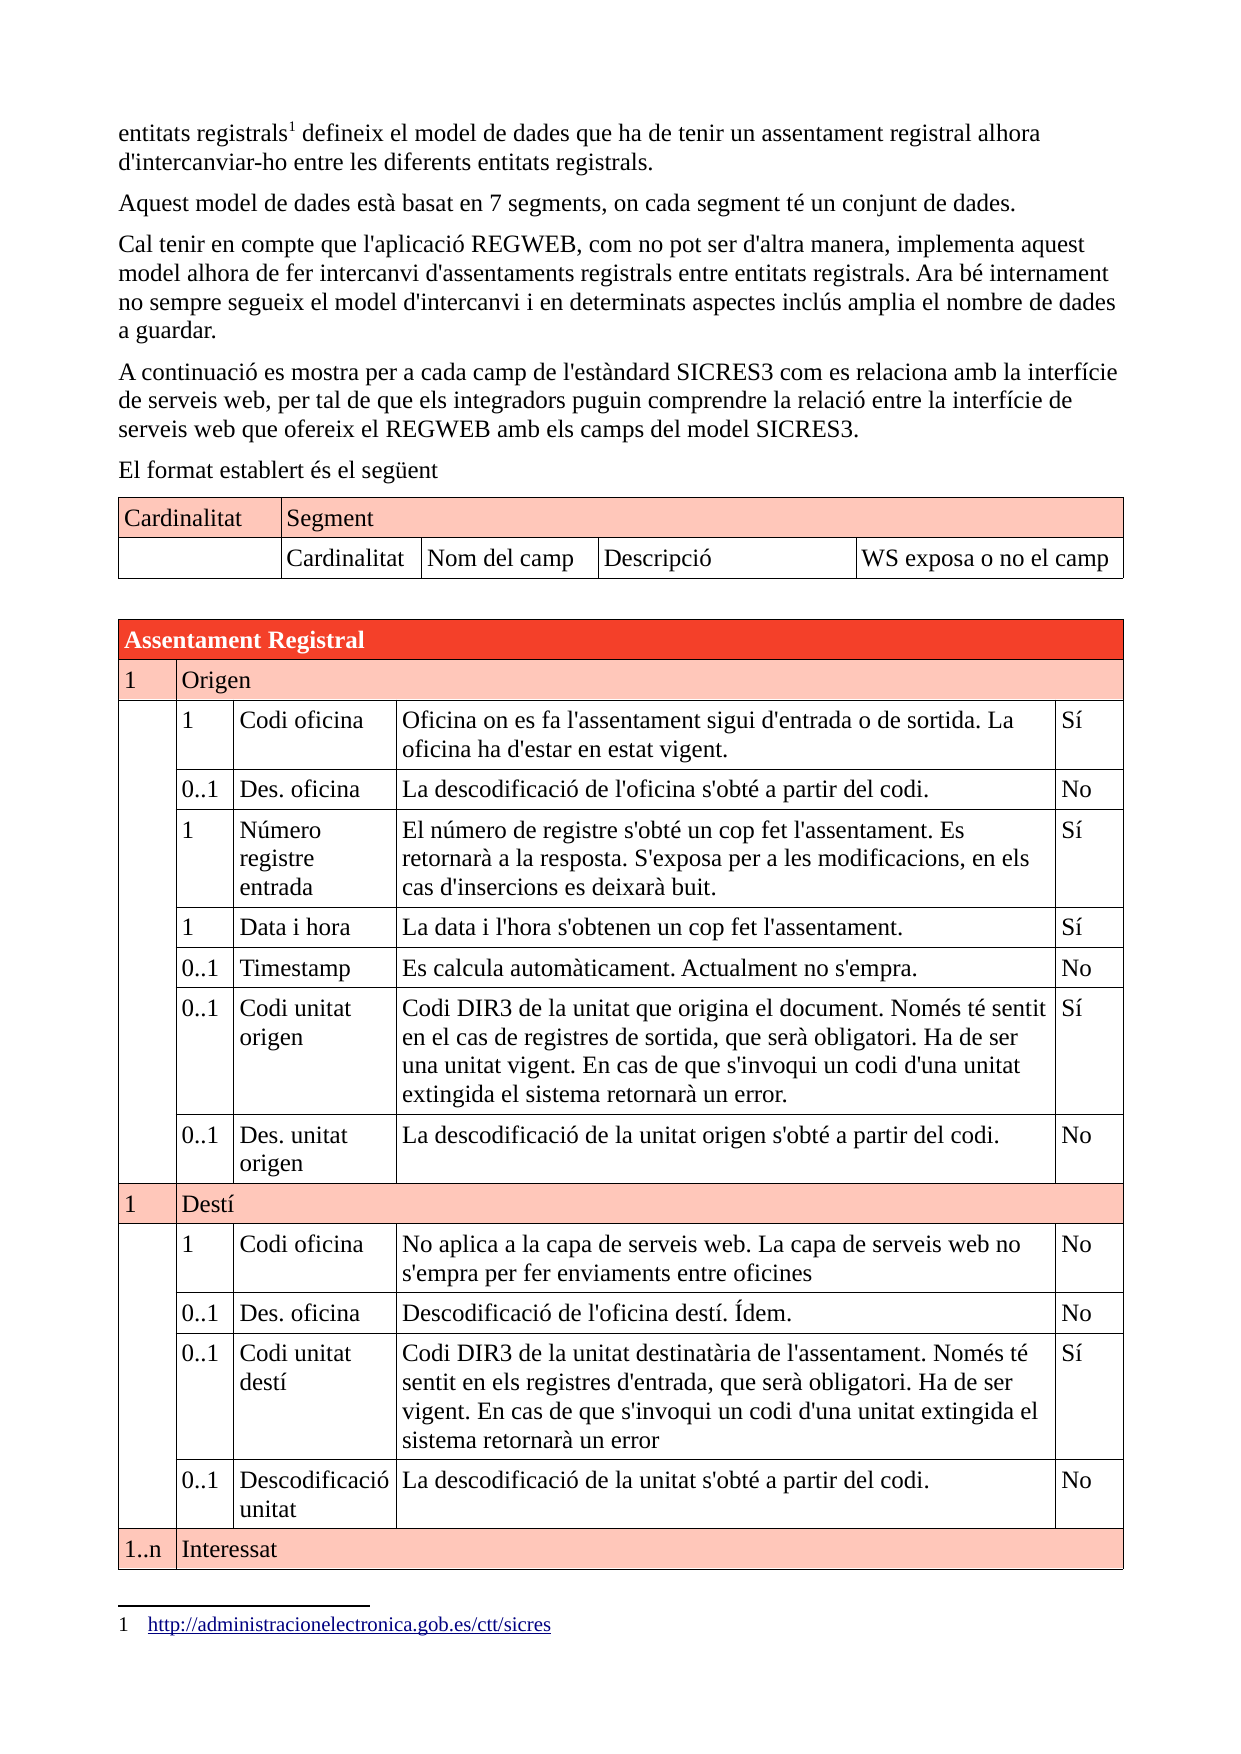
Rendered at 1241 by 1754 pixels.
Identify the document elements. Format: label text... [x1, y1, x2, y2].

table_cell Sí [1056, 908, 1123, 947]
table_cell Nom del camp [422, 538, 598, 577]
table_header Segment [282, 498, 1123, 537]
table_cell Des. oficina [234, 1293, 396, 1333]
table_cell Codi unitat origen [234, 988, 396, 1114]
table_cell Sí [1056, 810, 1123, 907]
table_cell La descodificació de la unitat origen s'obté a partir del codi. [397, 1115, 1055, 1183]
table_cell Des. unitat origen [234, 1115, 396, 1183]
table_cell Destí [177, 1184, 1123, 1223]
table_cell 0..1 [177, 1334, 233, 1459]
text Cal tenir en compte que l'aplicació REGWEB, com no pot ser d'altra manera, implementa aquest model alhora de fer intercanvi d'assentaments registrals entre entitats registrals. Ara bé internament no sempre segueix el model d'intercanvi i en determinats aspectes inclús amplia el nombre de dades a guardar. [118, 229, 1122, 344]
table_cell Es calcula automàticament. Actualment no s'empra. [397, 948, 1055, 987]
text El format establert és el següent [118, 456, 1122, 484]
text entitats registrals defineix el model de dades que ha de tenir un assentament registral alhora d'intercanviar-ho entre les diferents entitats registrals. [118, 118, 1122, 176]
table_cell Codi DIR3 de la unitat destinatària de l'assentament. Només té sentit en els registres d'entrada, que serà obligatori. Ha de ser vigent. En cas de que s'invoqui un codi d'una unitat extingida el sistema retornarà un error [397, 1334, 1055, 1459]
table_cell Descodificació unitat [234, 1460, 396, 1528]
table_cell Sí [1056, 988, 1123, 1114]
table_cell Sí [1056, 1334, 1123, 1459]
table_cell 1 [177, 810, 233, 907]
table_cell No [1056, 1115, 1123, 1183]
table_cell [119, 538, 281, 577]
table_cell 1 [119, 660, 176, 699]
table_cell 0..1 [177, 1115, 233, 1183]
table_cell El número de registre s'obté un cop fet l'assentament. Es retornarà a la resposta. S'exposa per a les modificacions, en els cas d'insercions es deixarà buit. [397, 810, 1055, 907]
table_cell No [1056, 1293, 1123, 1333]
table_cell Codi oficina [234, 701, 396, 768]
table_cell La data i l'hora s'obtenen un cop fet l'assentament. [397, 908, 1055, 947]
table_header Cardinalitat [119, 498, 281, 537]
table_cell Timestamp [234, 948, 396, 987]
table_cell Codi oficina [234, 1224, 396, 1292]
table_cell 0..1 [177, 1293, 233, 1333]
table_cell Descripció [599, 538, 856, 577]
table_cell No aplica a la capa de serveis web. La capa de serveis web no s'empra per fer enviaments entre oficines [397, 1224, 1055, 1292]
table_cell Codi DIR3 de la unitat que origina el document. Només té sentit en el cas de registres de sortida, que serà obligatori. Ha de ser una unitat vigent. En cas de que s'invoqui un codi d'una unitat extingida el sistema retornarà un error. [397, 988, 1055, 1114]
table_cell 0..1 [177, 988, 233, 1114]
table_cell Data i hora [234, 908, 396, 947]
table_cell No [1056, 770, 1123, 809]
table_cell La descodificació de la unitat s'obté a partir del codi. [397, 1460, 1055, 1528]
text A continuació es mostra per a cada camp de l'estàndard SICRES3 com es relaciona amb la interfície de serveis web, per tal de que els integradors puguin comprendre la relació entre la interfície de serveis web que ofereix el REGWEB amb els camps del model SICRES3. [118, 357, 1122, 443]
table_cell 0..1 [177, 770, 233, 809]
table_cell [119, 701, 176, 1183]
table_cell Oficina on es fa l'assentament sigui d'entrada o de sortida. La oficina ha d'estar en estat vigent. [397, 701, 1055, 768]
table_cell Des. oficina [234, 770, 396, 809]
text http://administracionelectronica.gob.es/ctt/sicres [118, 1612, 1122, 1636]
table_cell Descodificació de l'oficina destí. Ídem. [397, 1293, 1055, 1333]
table_cell No [1056, 948, 1123, 987]
table_cell 1..n [119, 1529, 176, 1568]
table_cell 1 [177, 701, 233, 768]
table_cell Número registre entrada [234, 810, 396, 907]
table_cell No [1056, 1460, 1123, 1528]
table_cell 0..1 [177, 948, 233, 987]
table_cell No [1056, 1224, 1123, 1292]
table_cell [119, 1224, 176, 1528]
table_cell Codi unitat destí [234, 1334, 396, 1459]
table_cell Cardinalitat [282, 538, 421, 577]
text Aquest model de dades està basat en 7 segments, on cada segment té un conjunt de dades. [118, 188, 1122, 217]
table_cell Origen [177, 660, 1123, 699]
table_cell 1 [119, 1184, 176, 1223]
table_cell 0..1 [177, 1460, 233, 1528]
table_cell 1 [177, 908, 233, 947]
table_cell 1 [177, 1224, 233, 1292]
table_header Assentament Registral [119, 620, 1123, 659]
table_cell Interessat [177, 1529, 1123, 1568]
table_cell Sí [1056, 701, 1123, 768]
table_cell La descodificació de l'oficina s'obté a partir del codi. [397, 770, 1055, 809]
table_cell WS exposa o no el camp [857, 538, 1123, 577]
